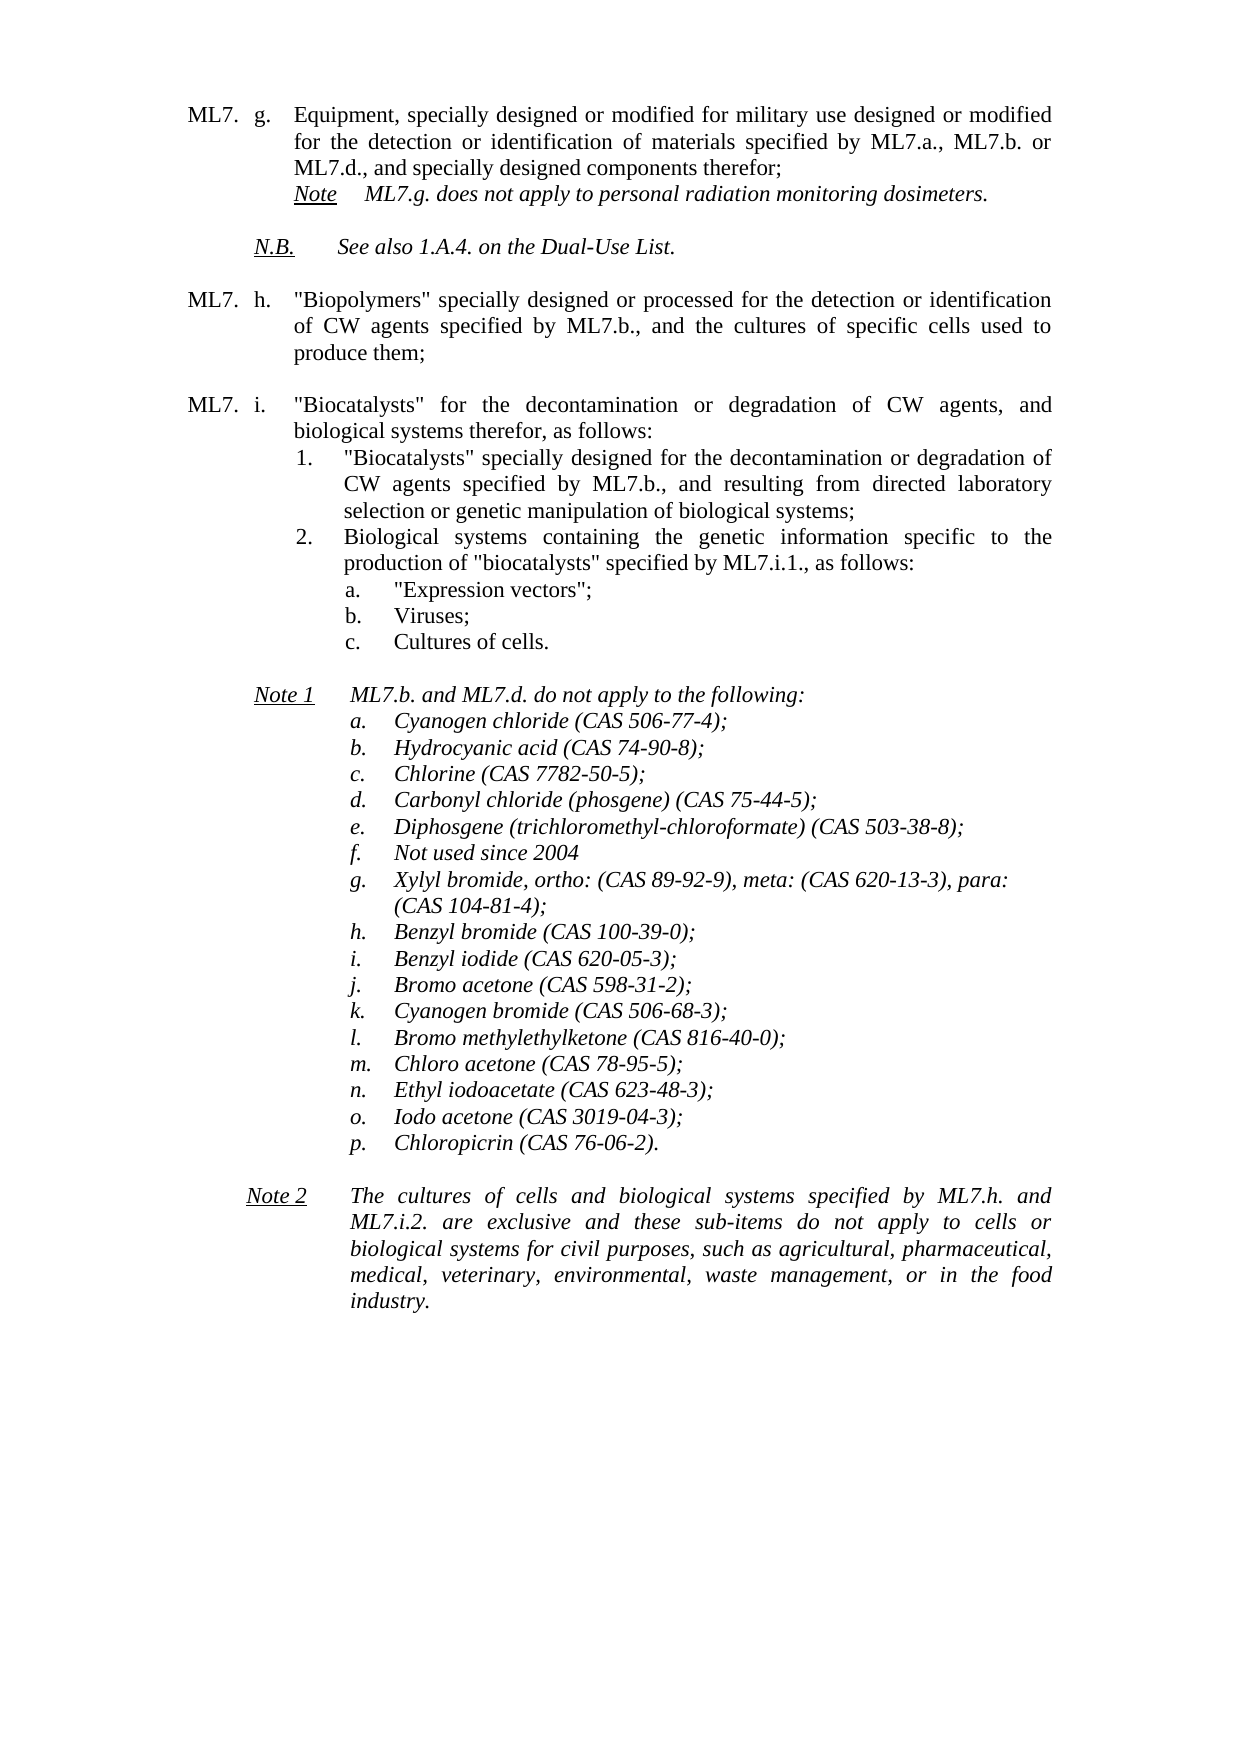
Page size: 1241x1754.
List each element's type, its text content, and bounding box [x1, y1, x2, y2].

text n. Ethyl iodoacetate (CAS 623-48-3); [350, 1076, 1053, 1103]
text l. Bromo methylethylketone (CAS 816-40-0); [350, 1024, 1053, 1050]
text Note ML7.g. does not apply to personal radiation monitoring dosimeters. [187, 180, 1053, 207]
text a. "Expression vectors"; [187, 576, 1057, 602]
text 2. Biological systems containing the genetic information specific to the production of "biocatalysts" specified by ML7.i.1., as follows: [187, 523, 1053, 576]
text d. Carbonyl chloride (phosgene) (CAS 75-44-5); [350, 787, 1053, 813]
text b. Viruses; [187, 602, 1057, 628]
text ML7. i. "Biocatalysts" for the decontamination or degradation of CW agents, and biological systems therefor, as follows: [187, 391, 1053, 444]
text i. Benzyl iodide (CAS 620-05-3); [350, 945, 1053, 971]
text m. Chloro acetone (CAS 78-95-5); [350, 1050, 1053, 1076]
text N.B. See also 1.A.4. on the Dual-Use List. [187, 233, 1053, 259]
text h. Benzyl bromide (CAS 100-39-0); [350, 918, 1053, 945]
text b. Hydrocyanic acid (CAS 74-90-8); [350, 734, 1053, 760]
text Note 1 ML7.b. and ML7.d. do not apply to the following: [187, 681, 1053, 707]
text ML7. h. "Biopolymers" specially designed or processed for the detection or identification of CW agents specified by ML7.b., and the cultures of specific cells used to produce them; [187, 286, 1053, 365]
text c. Cultures of cells. [187, 628, 1057, 655]
text ML7. g. Equipment, specially designed or modified for military use designed or modified for the detection or identification of materials specified by ML7.a., ML7.b. or ML7.d., and specially designed components therefor; [187, 101, 1053, 180]
text Note 2 The cultures of cells and biological systems specified by ML7.h. and ML7.i.2. are exclusive and these sub-items do not apply to cells or biological systems for civil purposes, such as agricultural, pharmaceutical, medical, veterinary, environmental, waste management, or in the food industry. [246, 1182, 1053, 1314]
text g. Xylyl bromide, ortho: (CAS 89-92-9), meta: (CAS 620-13-3), para: (CAS 104-81-4); [350, 866, 1053, 918]
text a. Cyanogen chloride (CAS 506-77-4); [350, 707, 1053, 734]
text k. Cyanogen bromide (CAS 506-68-3); [350, 997, 1053, 1024]
text f. Not used since 2004 [350, 839, 1053, 866]
text c. Chlorine (CAS 7782-50-5); [350, 760, 1053, 787]
text p. Chloropicrin (CAS 76-06-2). [350, 1129, 1053, 1156]
text e. Diphosgene (trichloromethyl-chloroformate) (CAS 503-38-8); [350, 813, 1053, 839]
text 1. "Biocatalysts" specially designed for the decontamination or degradation of CW agents specified by ML7.b., and resulting from directed laboratory selection or genetic manipulation of biological systems; [187, 444, 1053, 523]
text o. Iodo acetone (CAS 3019-04-3); [350, 1103, 1053, 1129]
text j. Bromo acetone (CAS 598-31-2); [350, 971, 1053, 997]
